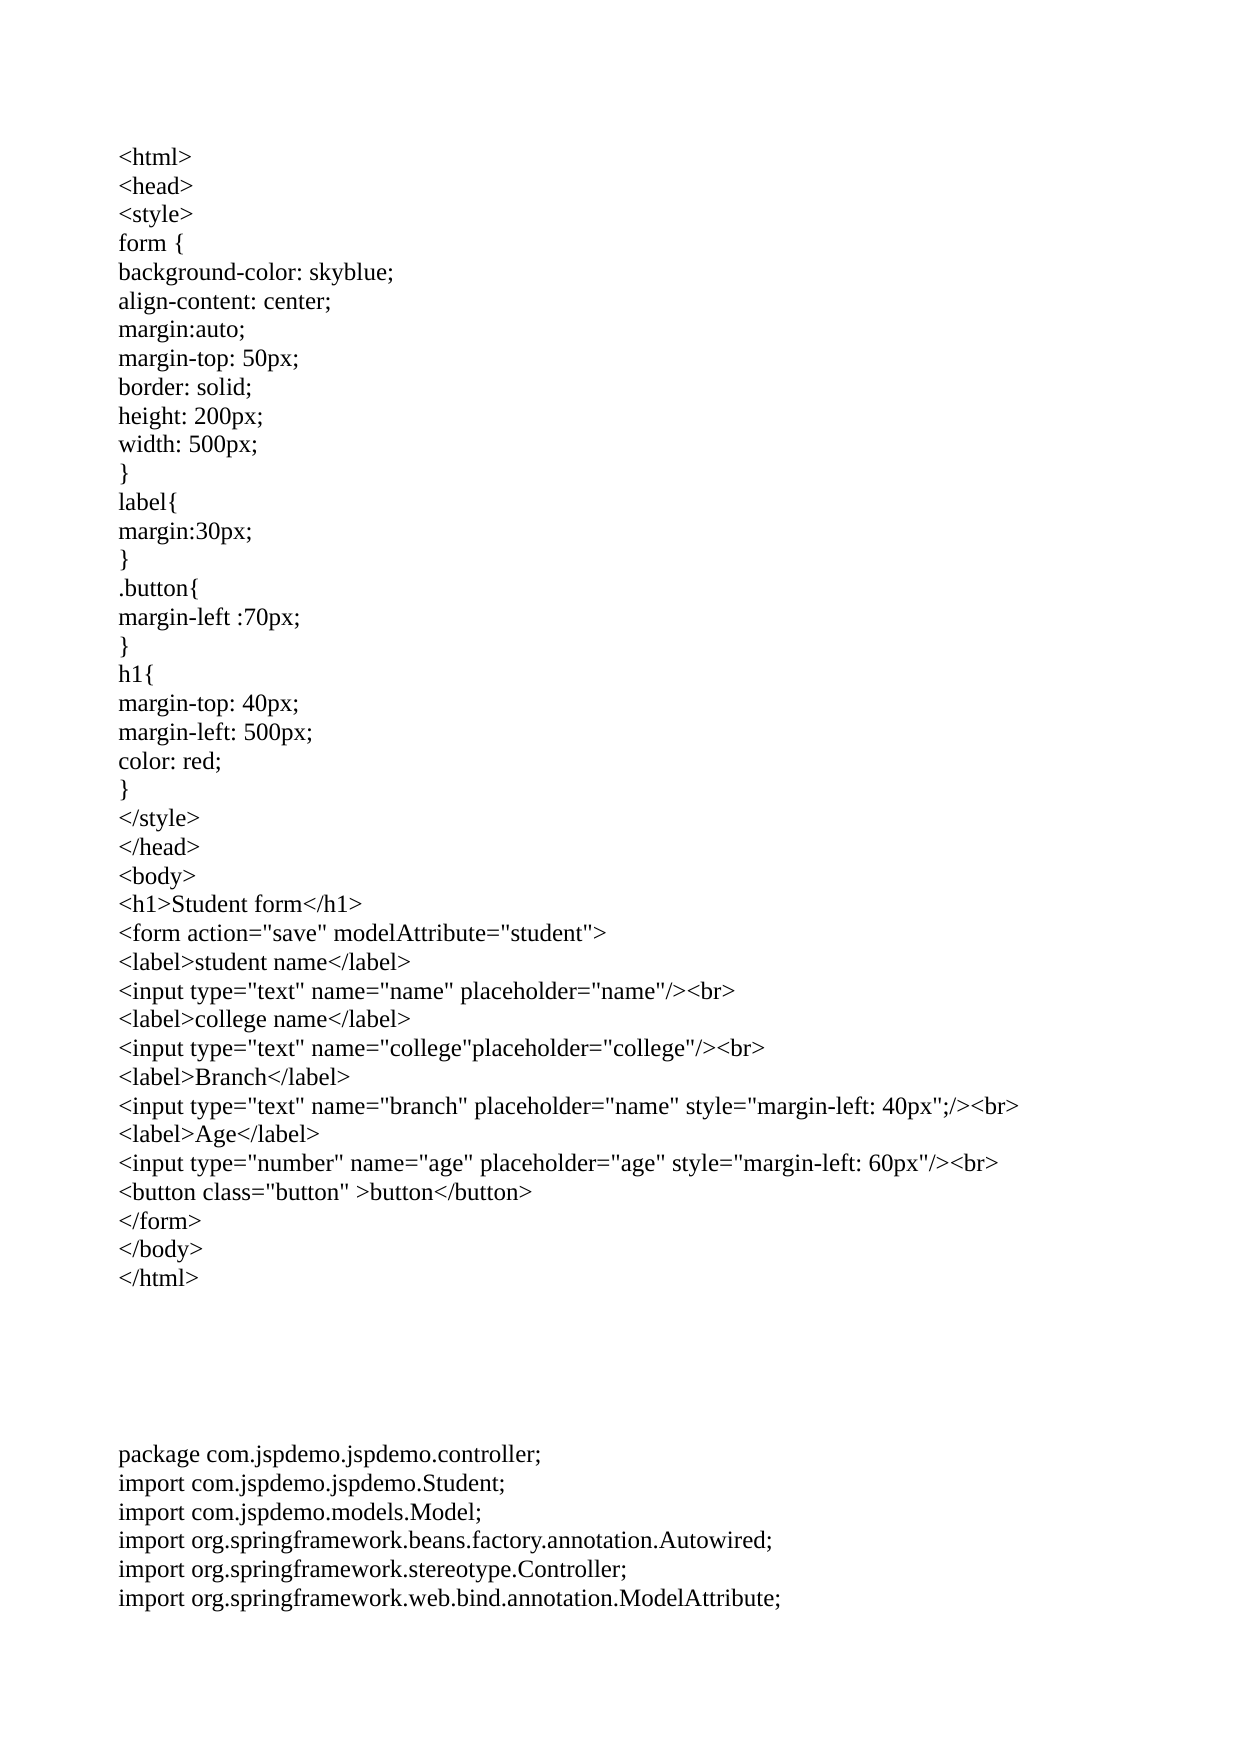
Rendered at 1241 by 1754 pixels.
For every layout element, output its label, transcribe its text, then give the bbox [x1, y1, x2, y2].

text <button class="button" >button</button> [118, 1177, 1122, 1206]
text .button{ [118, 573, 1122, 602]
text h1{ [118, 659, 1122, 688]
text </form> [118, 1206, 1122, 1234]
text <html> [118, 142, 1122, 171]
text <input type="text" name="branch" placeholder="name" style="margin-left: 40px";/><br> [118, 1091, 1122, 1119]
text } [118, 774, 1122, 803]
text <head> [118, 171, 1122, 199]
text color: red; [118, 746, 1122, 774]
text </style> [118, 803, 1122, 832]
text label{ [118, 487, 1122, 516]
text <label>Branch</label> [118, 1062, 1122, 1091]
text import org.springframework.web.bind.annotation.ModelAttribute; [118, 1583, 1122, 1612]
text <form action="save" modelAttribute="student"> [118, 918, 1122, 947]
text </head> [118, 832, 1122, 861]
text margin:auto; [118, 314, 1122, 343]
text import com.jspdemo.jspdemo.Student; [118, 1468, 1122, 1497]
text align-content: center; [118, 286, 1122, 314]
text <input type="text" name="name" placeholder="name"/><br> [118, 976, 1122, 1004]
text import com.jspdemo.models.Model; [118, 1497, 1122, 1525]
text <input type="number" name="age" placeholder="age" style="margin-left: 60px"/><br> [118, 1148, 1122, 1177]
text } [118, 544, 1122, 573]
text </body> [118, 1234, 1122, 1263]
text <body> [118, 861, 1122, 889]
text <label>college name</label> [118, 1004, 1122, 1033]
text } [118, 631, 1122, 659]
text <input type="text" name="college"placeholder="college"/><br> [118, 1033, 1122, 1062]
text margin-top: 40px; [118, 688, 1122, 717]
text package com.jspdemo.jspdemo.controller; [118, 1439, 1122, 1468]
text margin:30px; [118, 516, 1122, 544]
text height: 200px; [118, 401, 1122, 429]
text margin-top: 50px; [118, 343, 1122, 372]
text </html> [118, 1263, 1122, 1292]
text <label>Age</label> [118, 1119, 1122, 1148]
text } [118, 458, 1122, 487]
text <style> [118, 199, 1122, 228]
text background-color: skyblue; [118, 257, 1122, 286]
text border: solid; [118, 372, 1122, 401]
text width: 500px; [118, 429, 1122, 458]
text import org.springframework.beans.factory.annotation.Autowired; [118, 1525, 1122, 1554]
text <label>student name</label> [118, 947, 1122, 976]
text form { [118, 228, 1122, 257]
text margin-left :70px; [118, 602, 1122, 631]
text import org.springframework.stereotype.Controller; [118, 1554, 1122, 1583]
text <h1>Student form</h1> [118, 889, 1122, 918]
text margin-left: 500px; [118, 717, 1122, 746]
